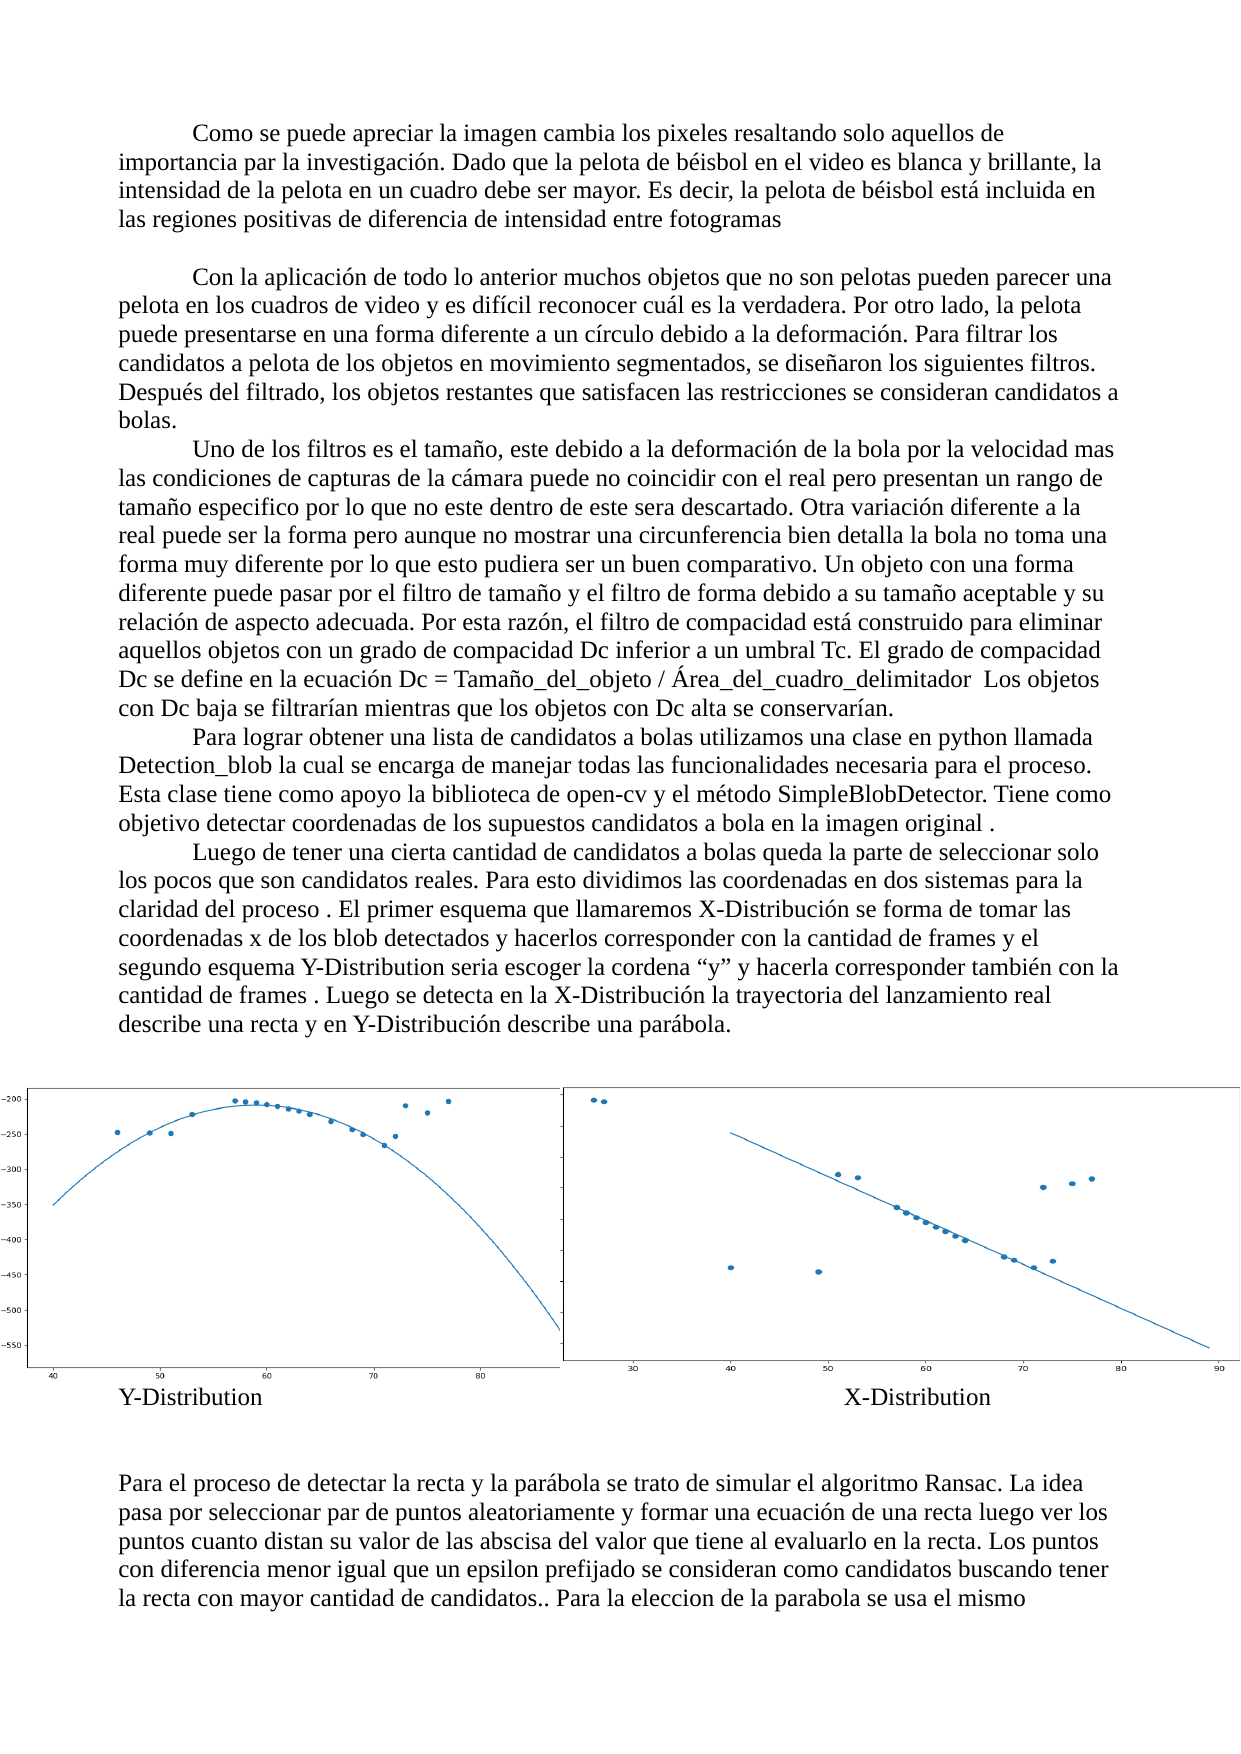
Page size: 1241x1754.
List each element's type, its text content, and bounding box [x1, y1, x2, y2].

text Y-Distribution X-Distribution [118, 1381, 1122, 1411]
text [118, 1067, 1122, 1072]
text intensidad de la pelota en un cuadro debe ser mayor. Es decir, la pelota de béisbol está incluida en las regiones positivas de diferencia de intensidad entre fotogramas [118, 176, 1122, 233]
text Con la aplicación de todo lo anterior muchos objetos que no son pelotas pueden parecer una pelota en los cuadros de video y es difícil reconocer cuál es la verdadera. Por otro lado, la pelota puede presentarse en una forma diferente a un círculo debido a la deformación. Para filtrar los candidatos a pelota de los objetos en movimiento segmentados, se diseñaron los siguientes filtros. Después del filtrado, los objetos restantes que satisfacen las restricciones se consideran candidatos a bolas. [118, 262, 1122, 434]
text Para el proceso de detectar la recta y la parábola se trato de simular el algoritmo Ransac. La idea pasa por seleccionar par de puntos aleatoriamente y formar una ecuación de una recta luego ver los puntos cuanto distan su valor de las abscisa del valor que tiene al evaluarlo en la recta. Los puntos con diferencia menor igual que un epsilon prefijado se consideran como candidatos buscando tener la recta con mayor cantidad de candidatos.. Para la eleccion de la parabola se usa el mismo [118, 1468, 1122, 1612]
text Como se puede apreciar la imagen cambia los pixeles resaltando solo aquellos de importancia par la investigación. Dado que la pelota de béisbol en el video es blanca y brillante, la [118, 118, 1122, 176]
text Para lograr obtener una lista de candidatos a bolas utilizamos una clase en python llamada Detection_blob la cual se encarga de manejar todas las funcionalidades necesaria para el proceso. Esta clase tiene como apoyo la biblioteca de open-cv y el método SimpleBlobDetector. Tiene como objetivo detectar coordenadas de los supuestos candidatos a bola en la imagen original . [118, 722, 1122, 837]
text Uno de los filtros es el tamaño, este debido a la deformación de la bola por la velocidad mas las condiciones de capturas de la cámara puede no coincidir con el real pero presentan un rango de tamaño especifico por lo que no este dentro de este sera descartado. Otra variación diferente a la real puede ser la forma pero aunque no mostrar una circunferencia bien detalla la bola no toma una forma muy diferente por lo que esto pudiera ser un buen comparativo. Un objeto con una forma diferente puede pasar por el filtro de tamaño y el filtro de forma debido a su tamaño aceptable y su relación de aspecto adecuada. Por esta razón, el filtro de compacidad está construido para eliminar aquellos objetos con un grado de compacidad Dc inferior a un umbral Tc. El grado de compacidad [118, 434, 1122, 664]
text Dc se define en la ecuación Dc = Tamaño_del_objeto / Área_del_cuadro_delimitador Los objetos con Dc baja se filtrarían mientras que los objetos con Dc alta se conservarían. [118, 664, 1122, 722]
text Luego de tener una cierta cantidad de candidatos a bolas queda la parte de seleccionar solo los pocos que son candidatos reales. Para esto dividimos las coordenadas en dos sistemas para la claridad del proceso . El primer esquema que llamaremos X-Distribución se forma de tomar las coordenadas x de los blob detectados y hacerlos corresponder con la cantidad de frames y el segundo esquema Y-Distribution seria escoger la cordena “y” y hacerla corresponder también con la cantidad de frames . Luego se detecta en la X-Distribución la trayectoria del lanzamiento real describe una recta y en Y-Distribución describe una parábola. [118, 837, 1122, 1038]
picture [0, 1072, 1240, 1382]
